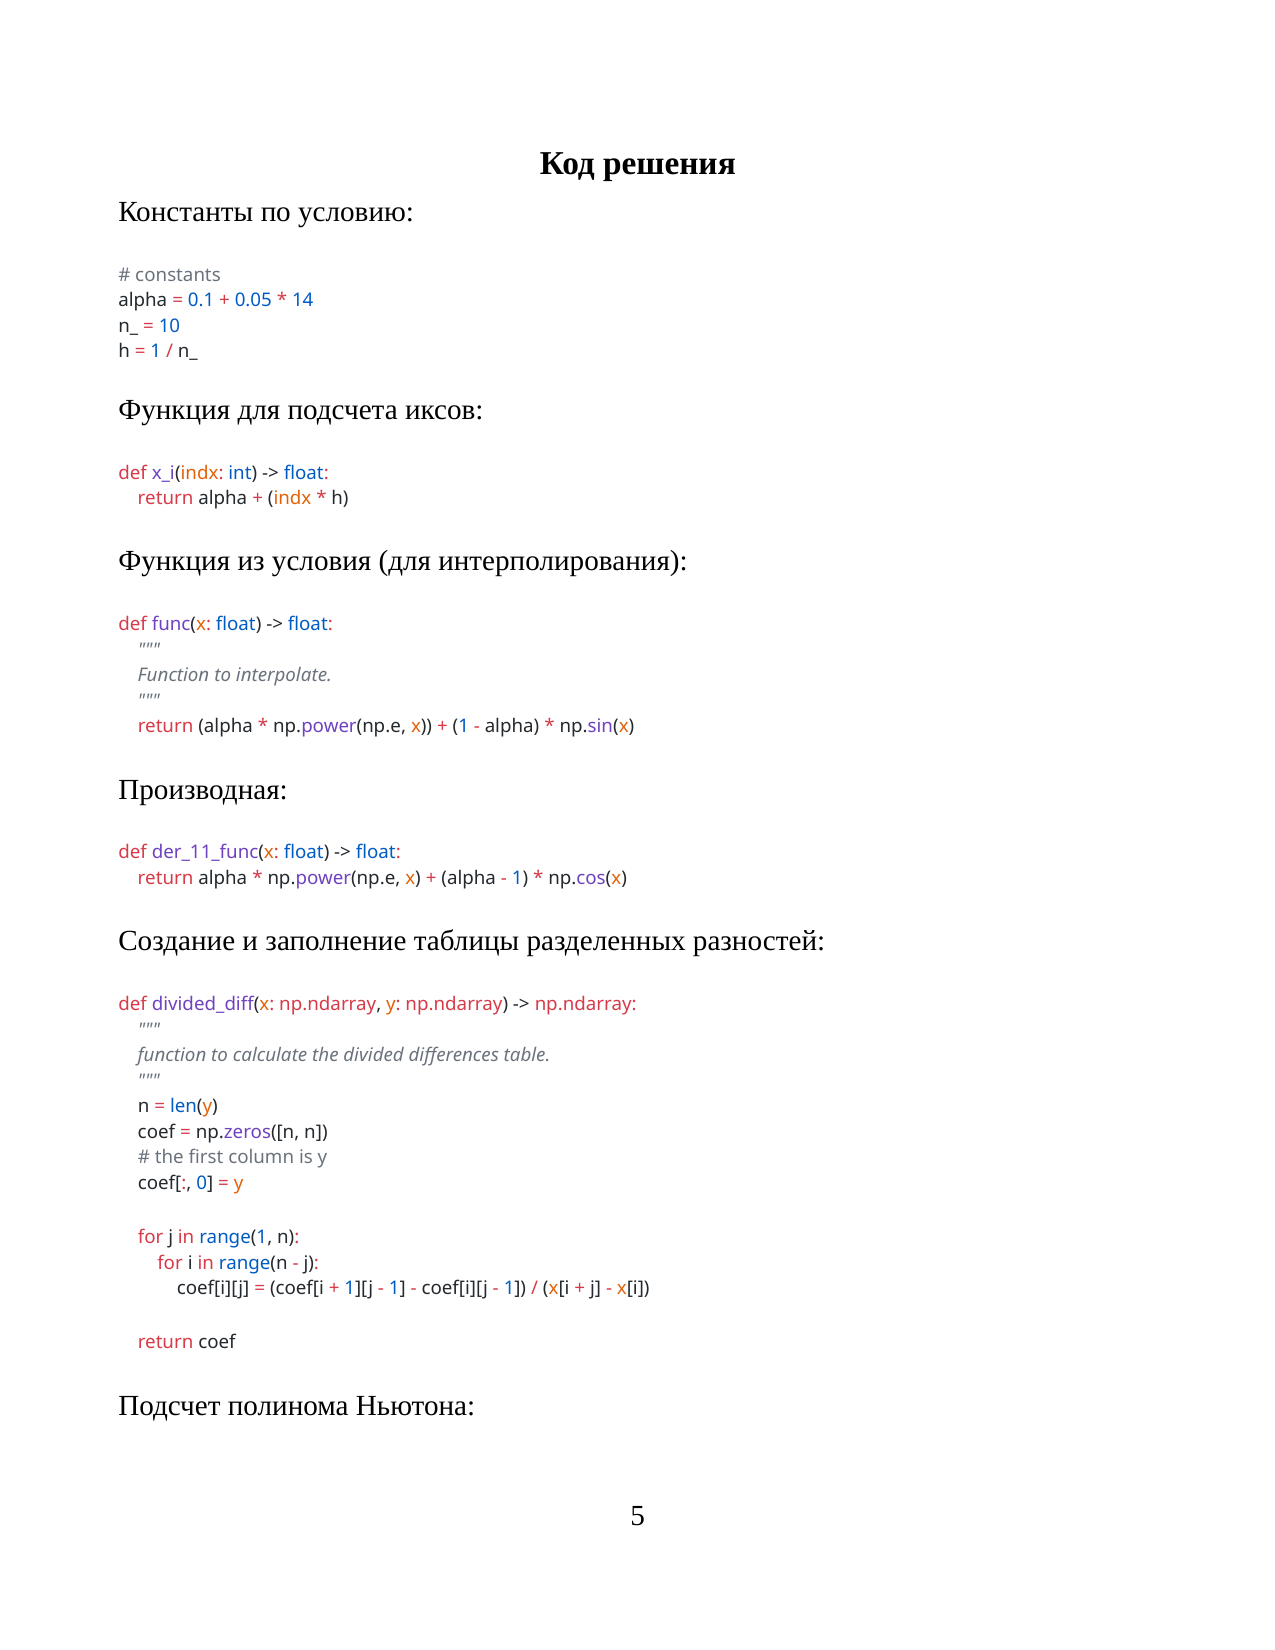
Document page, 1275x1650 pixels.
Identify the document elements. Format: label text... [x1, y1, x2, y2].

text Производная: [118, 772, 1157, 805]
subtitle Код решения [118, 143, 1157, 181]
text def der_11_func(x: float) -> float: return alpha * np.power(np.e, x) + (alpha - 1) * np.cos(x) [118, 839, 1157, 890]
text # constants alpha = 0.1 + 0.05 * 14 n_ = 10 h = 1 / n_ [118, 261, 1157, 363]
text Функция для подсчета иксов: [118, 392, 1157, 425]
text Функция из условия (для интерполирования): [118, 543, 1157, 577]
text def func(x: float) -> float: """ Function to interpolate. """ return (alpha * np.power(np.e, x)) + (1 - alpha) * np.sin(x) [118, 611, 1157, 738]
text Подсчет полинома Ньютона: [118, 1388, 1157, 1421]
text def divided_diff(x: np.ndarray, y: np.ndarray) -> np.ndarray: """ function to calculate the divided differences table. """ n = len(y) coef = np.zeros([n, n]) # the first column is y coef[:, 0] = y for j in range(1, n): for i in range(n - j): coef[i][j] = (coef[i + 1][j - 1] - coef[i][j - 1]) / (x[i + j] - x[i]) return coef [118, 991, 1157, 1354]
text def x_i(indx: int) -> float: return alpha + (indx * h) [118, 459, 1157, 510]
text Создание и заполнение таблицы разделенных разностей: [118, 923, 1157, 957]
text Константы по условию: [118, 194, 1157, 227]
